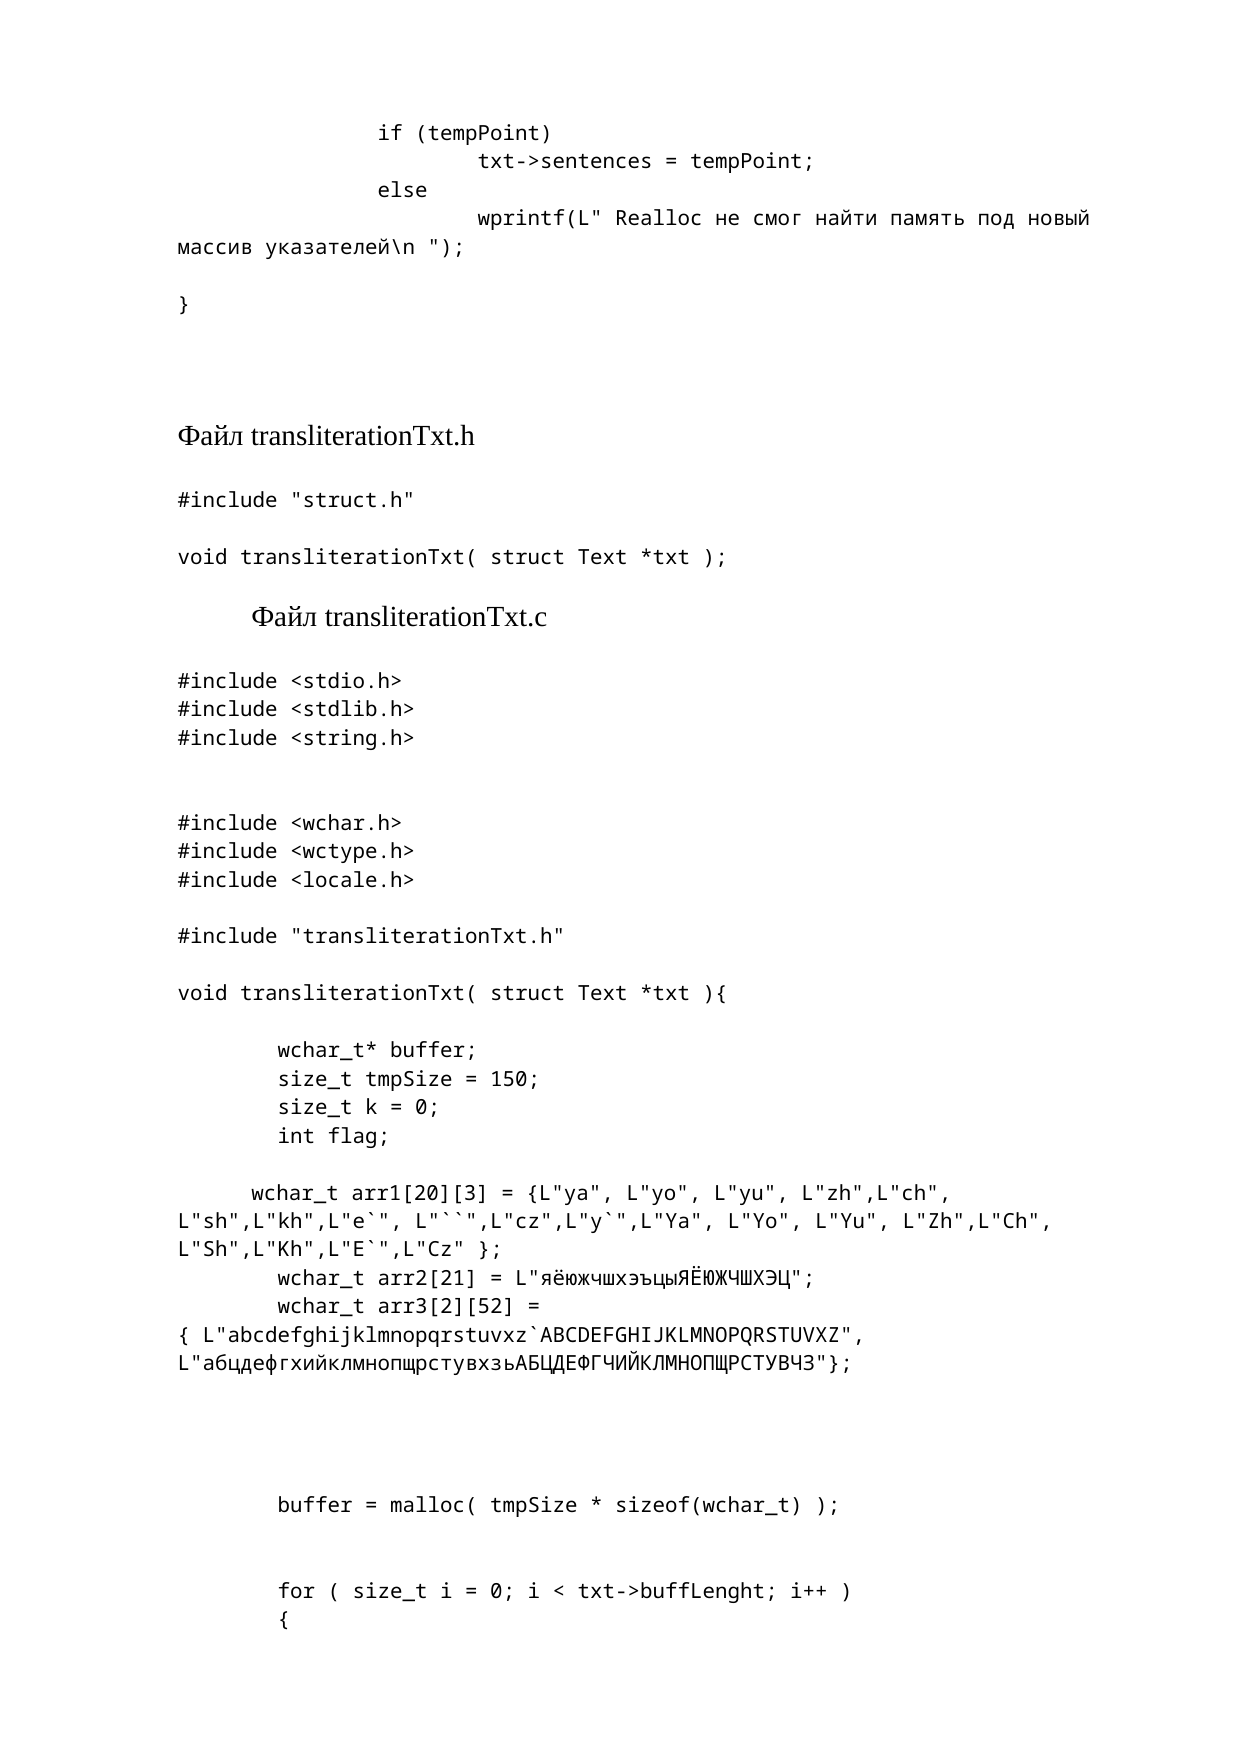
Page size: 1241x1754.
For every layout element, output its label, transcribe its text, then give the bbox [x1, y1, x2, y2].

text void transliterationTxt( struct Text *txt ){ [177, 978, 1152, 1007]
text if (tempPoint) [177, 118, 1152, 147]
text } [177, 289, 1152, 317]
text wchar_t arr1[20][3] = {L"ya", L"yo", L"yu", L"zh",L"ch", L"sh",L"kh",L"e`", L"``",L"cz",L"y`",L"Ya", L"Yo", L"Yu", L"Zh",L"Ch", L"Sh",L"Kh",L"E`",L"Cz" }; [177, 1178, 1152, 1263]
text else [177, 175, 1152, 203]
text void transliterationTxt( struct Text *txt ); [177, 542, 1152, 570]
text wchar_t* buffer; [177, 1035, 1152, 1064]
text int flag; [177, 1121, 1152, 1149]
text wchar_t arr3[2][52] = { L"abcdefghijklmnopqrstuvxz`ABCDEFGHIJKLMNOPQRSTUVXZ", L"абцдефгхийклмнопщрстувхзьАБЦДЕФГЧИЙКЛМНОПЩРСТУВЧЗ"}; [177, 1291, 1152, 1377]
text { [177, 1604, 1152, 1633]
text txt->sentences = tempPoint; [177, 147, 1152, 175]
text #include <string.h> [177, 723, 1152, 751]
text wchar_t arr2[21] = L"яёюжчшхэъцыЯЁЮЖЧШХЭЦ"; [177, 1263, 1152, 1291]
text #include "struct.h" [177, 485, 1152, 513]
text wprintf(L" Realloc не смог найти память под новый массив указателей\n "); [177, 203, 1152, 260]
text size_t tmpSize = 150; [177, 1064, 1152, 1092]
text #include <stdio.h> [177, 666, 1152, 694]
text Файл transliterationTxt.h [177, 418, 1152, 451]
text #include <wchar.h> [177, 808, 1152, 836]
text #include "transliterationTxt.h" [177, 922, 1152, 950]
text for ( size_t i = 0; i < txt->buffLenght; i++ ) [177, 1576, 1152, 1604]
text #include <locale.h> [177, 865, 1152, 893]
text #include <wctype.h> [177, 836, 1152, 865]
text #include <stdlib.h> [177, 694, 1152, 723]
text Файл transliterationTxt.с [177, 599, 1152, 632]
text size_t k = 0; [177, 1092, 1152, 1121]
text buffer = malloc( tmpSize * sizeof(wchar_t) ); [177, 1490, 1152, 1519]
